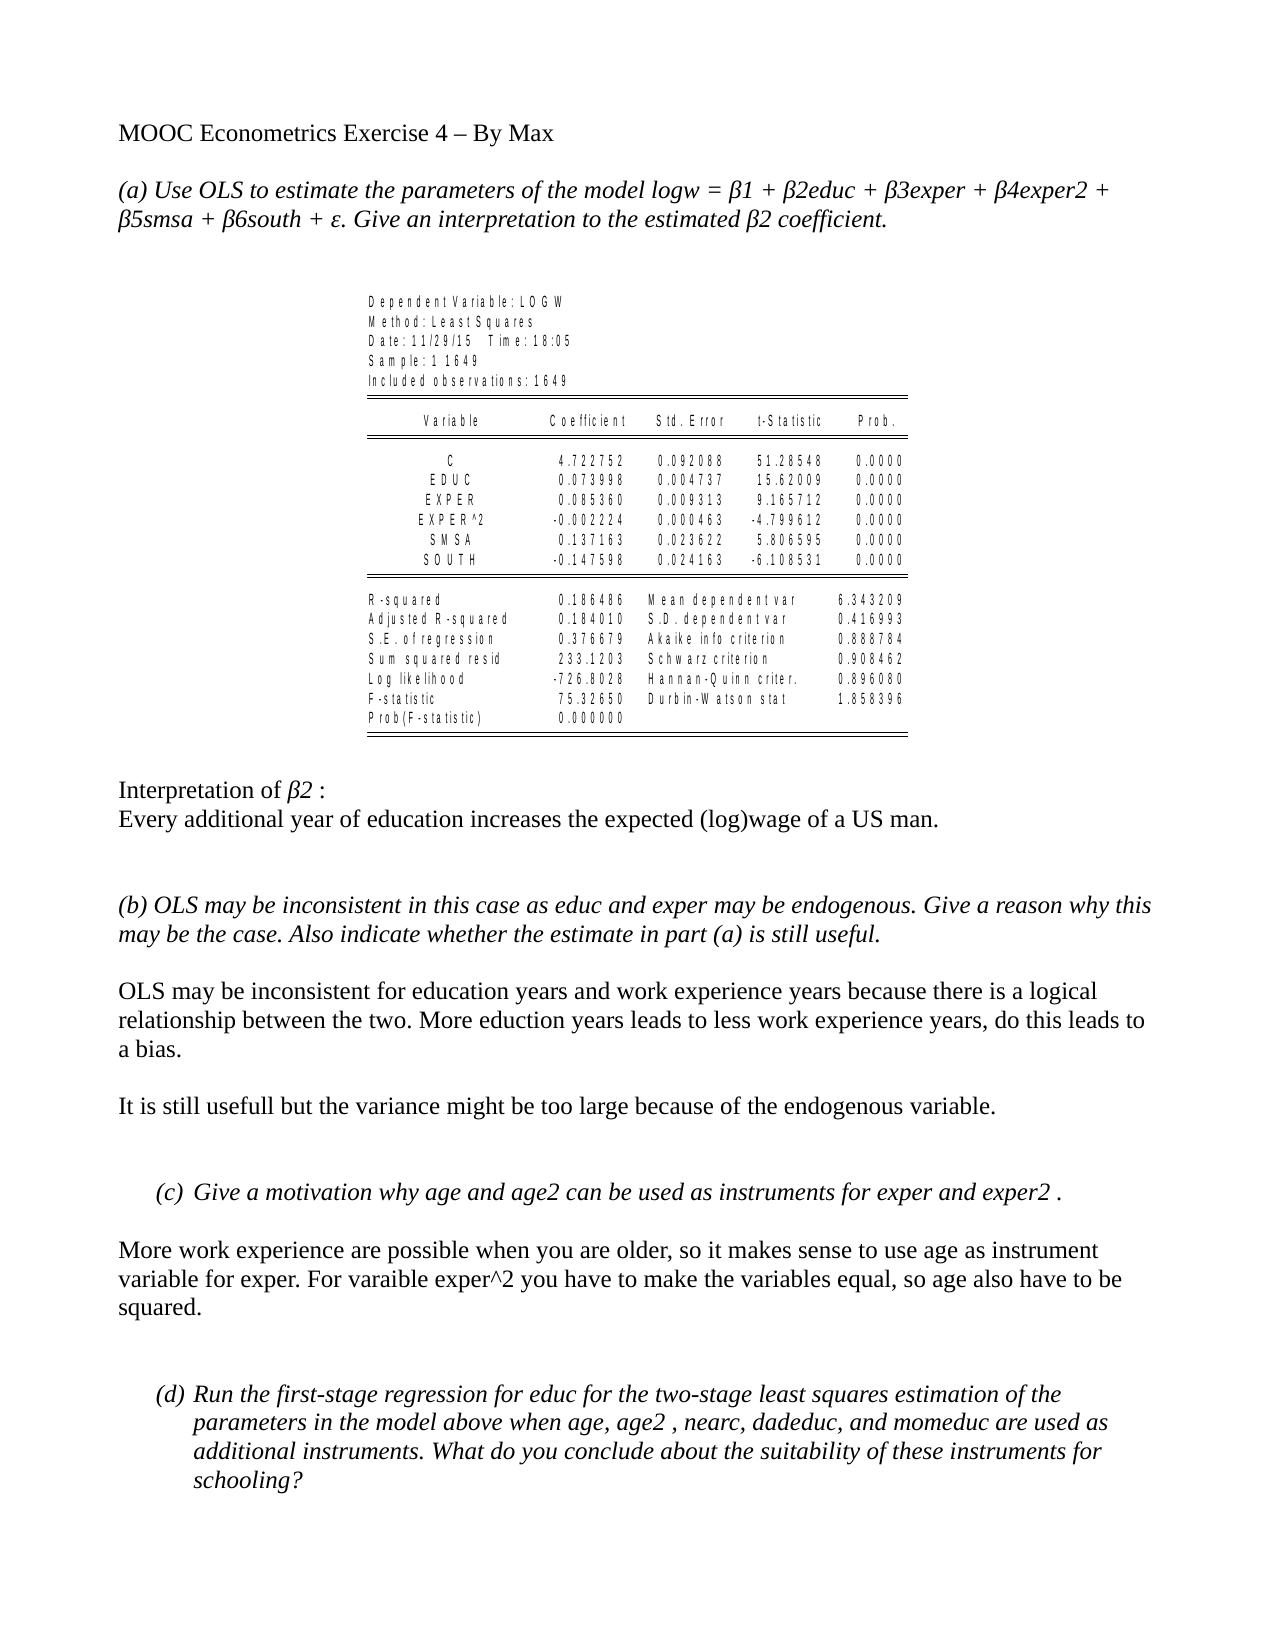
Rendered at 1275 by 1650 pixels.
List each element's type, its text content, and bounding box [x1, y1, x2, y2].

text (a) Use OLS to estimate the parameters of the model logw = β1 + β2educ + β3exper + β4exper2 + β5smsa + β6south + ε. Give an interpretation to the estimated β2 coefficient. [118, 176, 1157, 233]
text Interpretation of β2 : [118, 775, 1157, 804]
list Give a motivation why age and age2 can be used as instruments for exper and exper2 . [156, 1177, 1157, 1206]
text Every additional year of education increases the expected (log)wage of a US man. [118, 804, 1157, 832]
list Run the first-stage regression for educ for the two-stage least squares estimation of the parameters in the model above when age, age2 , nearc, dadeduc, and momeduc are used as additional instruments. What do you conclude about the suitability of these instruments for schooling? [156, 1379, 1157, 1494]
text It is still usefull but the variance might be too large because of the endogenous variable. [118, 1091, 1157, 1120]
text (b) OLS may be inconsistent in this case as educ and exper may be endogenous. Give a reason why this may be the case. Also indicate whether the estimate in part (a) is still useful. [118, 890, 1157, 947]
text MOOC Econometrics Exercise 4 – By Max [118, 118, 1157, 147]
text OLS may be inconsistent for education years and work experience years because there is a logical relationship between the two. More eduction years leads to less work experience years, do this leads to a bias. [118, 976, 1157, 1062]
text More work experience are possible when you are older, so it makes sense to use age as instrument variable for exper. For varaible exper^2 you have to make the variables equal, so age also have to be squared. [118, 1235, 1157, 1321]
